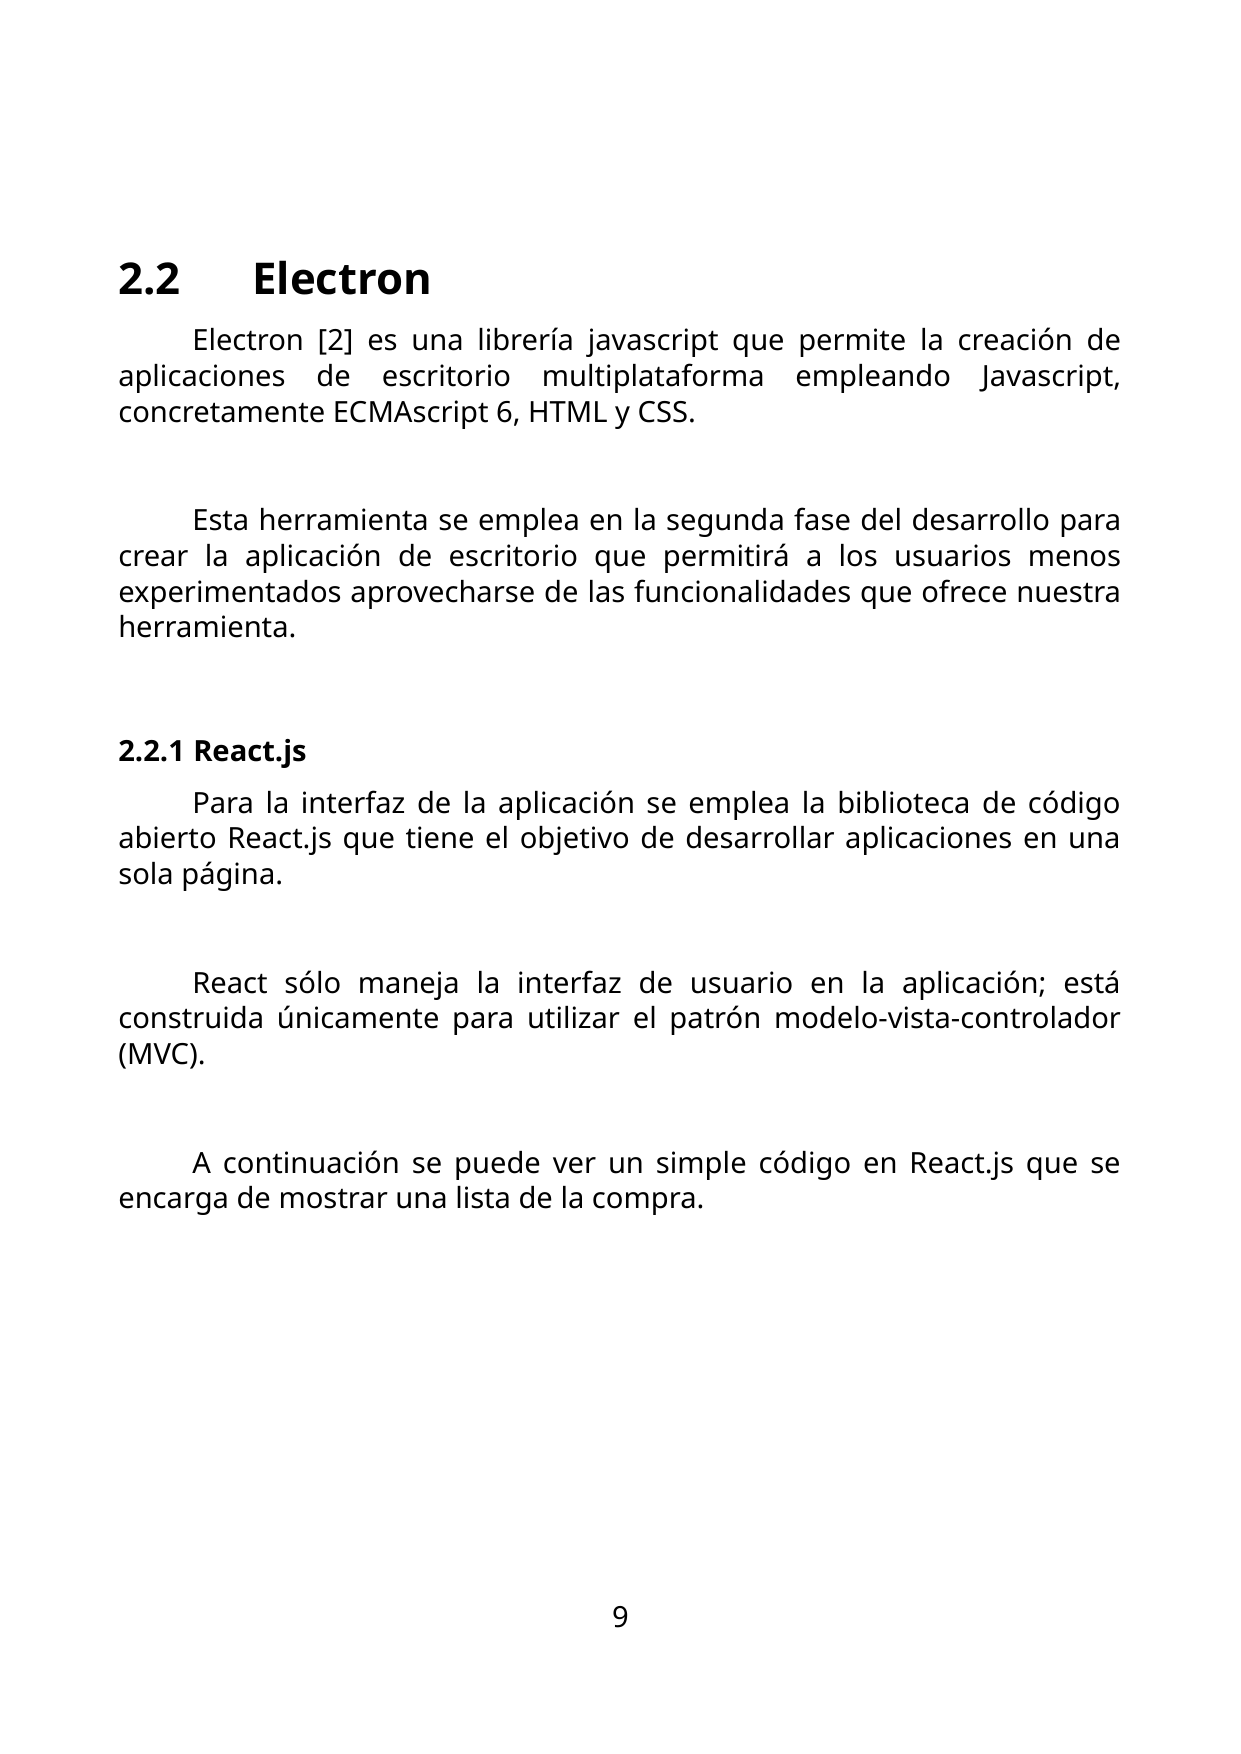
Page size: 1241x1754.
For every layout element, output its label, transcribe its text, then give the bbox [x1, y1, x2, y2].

text Esta herramienta se emplea en la segunda fase del desarrollo para crear la aplicación de escritorio que permitirá a los usuarios menos experimentados aprovecharse de las funcionalidades que ofrece nuestra herramienta. [118, 499, 1122, 646]
text Electron [2] es una librería javascript que permite la creación de aplicaciones de escritorio multiplataforma empleando Javascript, concretamente ECMAscript 6, HTML y CSS. [118, 319, 1122, 431]
subtitle React.js [118, 730, 1122, 769]
text React sólo maneja la interfaz de usuario en la aplicación; está construida únicamente para utilizar el patrón modelo-vista-controlador (MVC). [118, 962, 1122, 1073]
text Para la interfaz de la aplicación se emplea la biblioteca de código abierto React.js que tiene el objetivo de desarrollar aplicaciones en una sola página. [118, 782, 1122, 893]
subtitle Electron [118, 247, 1122, 307]
text A continuación se puede ver un simple código en React.js que se encarga de mostrar una lista de la compra. [118, 1142, 1122, 1217]
